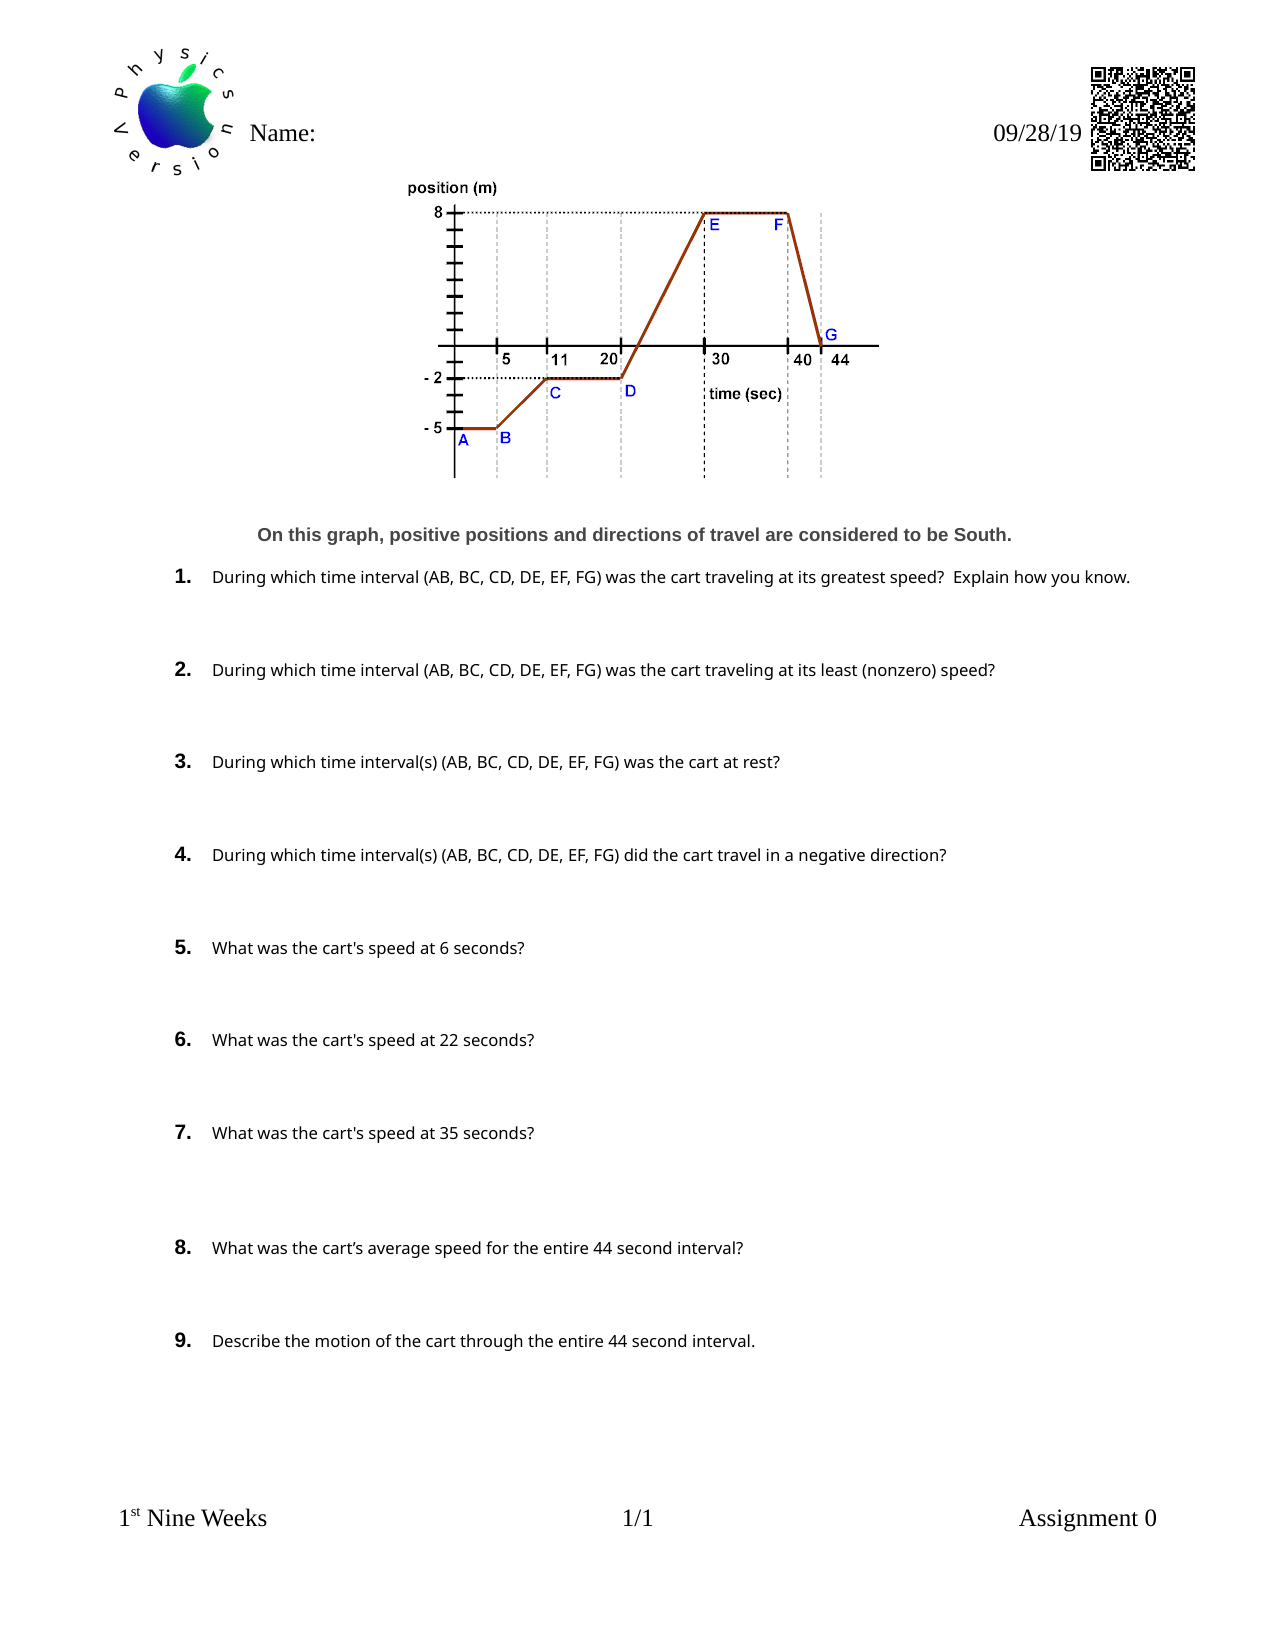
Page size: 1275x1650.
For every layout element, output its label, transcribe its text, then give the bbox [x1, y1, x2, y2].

list What was the cart's speed at 6 seconds? [174, 934, 1157, 959]
picture [1082, 58, 1203, 179]
list What was the cart's speed at 22 seconds? [174, 1027, 1157, 1052]
list During which time interval(s) (AB, BC, CD, DE, EF, FG) did the cart travel in a negative direction? [174, 842, 1157, 866]
list During which time interval (AB, BC, CD, DE, EF, FG) was the cart traveling at its least (nonzero) speed? [174, 657, 1157, 681]
list Describe the motion of the cart through the entire 44 second interval. [174, 1328, 1157, 1352]
picture [388, 178, 887, 495]
text On this graph, positive positions and directions of travel are considered to be South. [118, 523, 1157, 545]
list What was the cart's speed at 35 seconds? [174, 1120, 1157, 1144]
list During which time interval(s) (AB, BC, CD, DE, EF, FG) was the cart at rest? [174, 749, 1157, 774]
picture [113, 48, 234, 176]
list What was the cart’s average speed for the entire 44 second interval? [174, 1235, 1157, 1259]
list During which time interval (AB, BC, CD, DE, EF, FG) was the cart traveling at its greatest speed? Explain how you know. [174, 564, 1157, 588]
